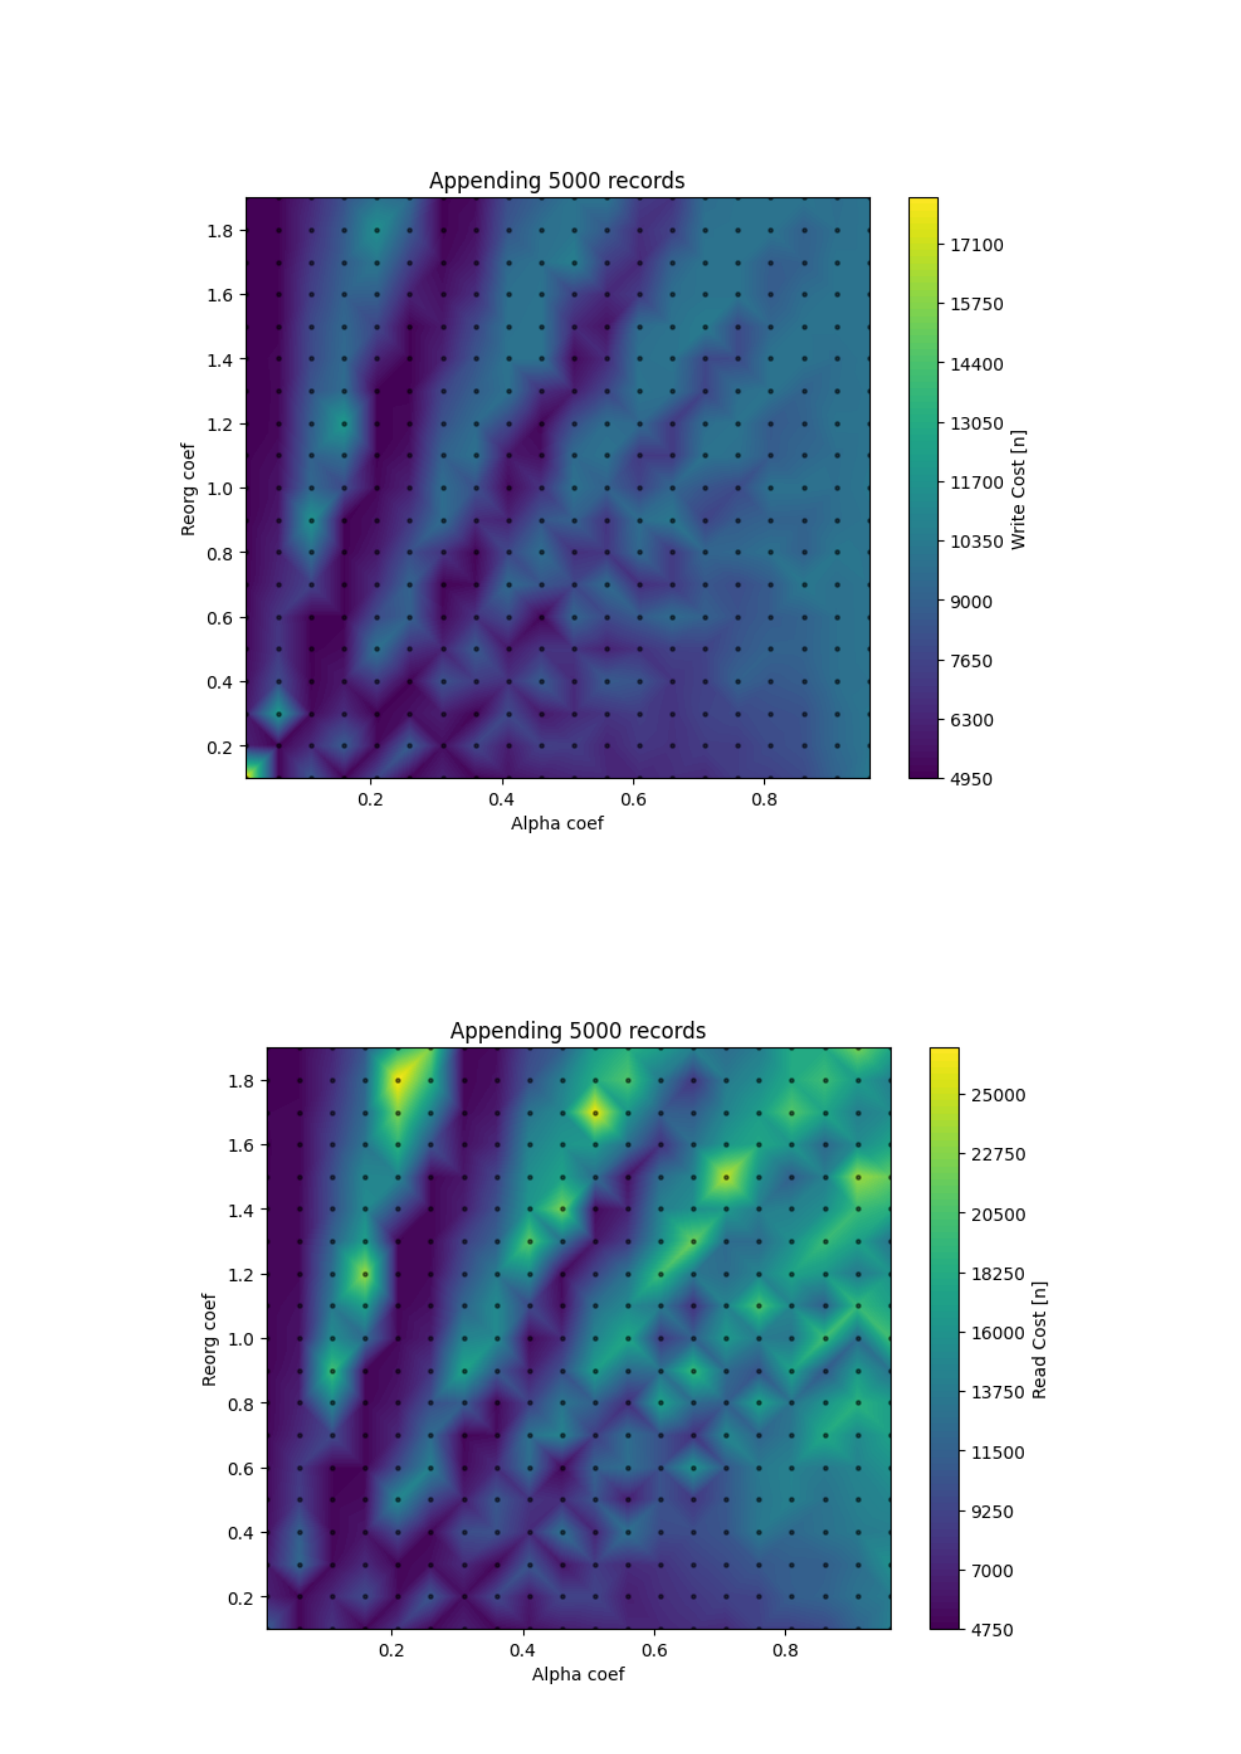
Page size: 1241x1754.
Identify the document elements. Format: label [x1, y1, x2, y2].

picture [120, 108, 1125, 861]
picture [141, 958, 1146, 1712]
